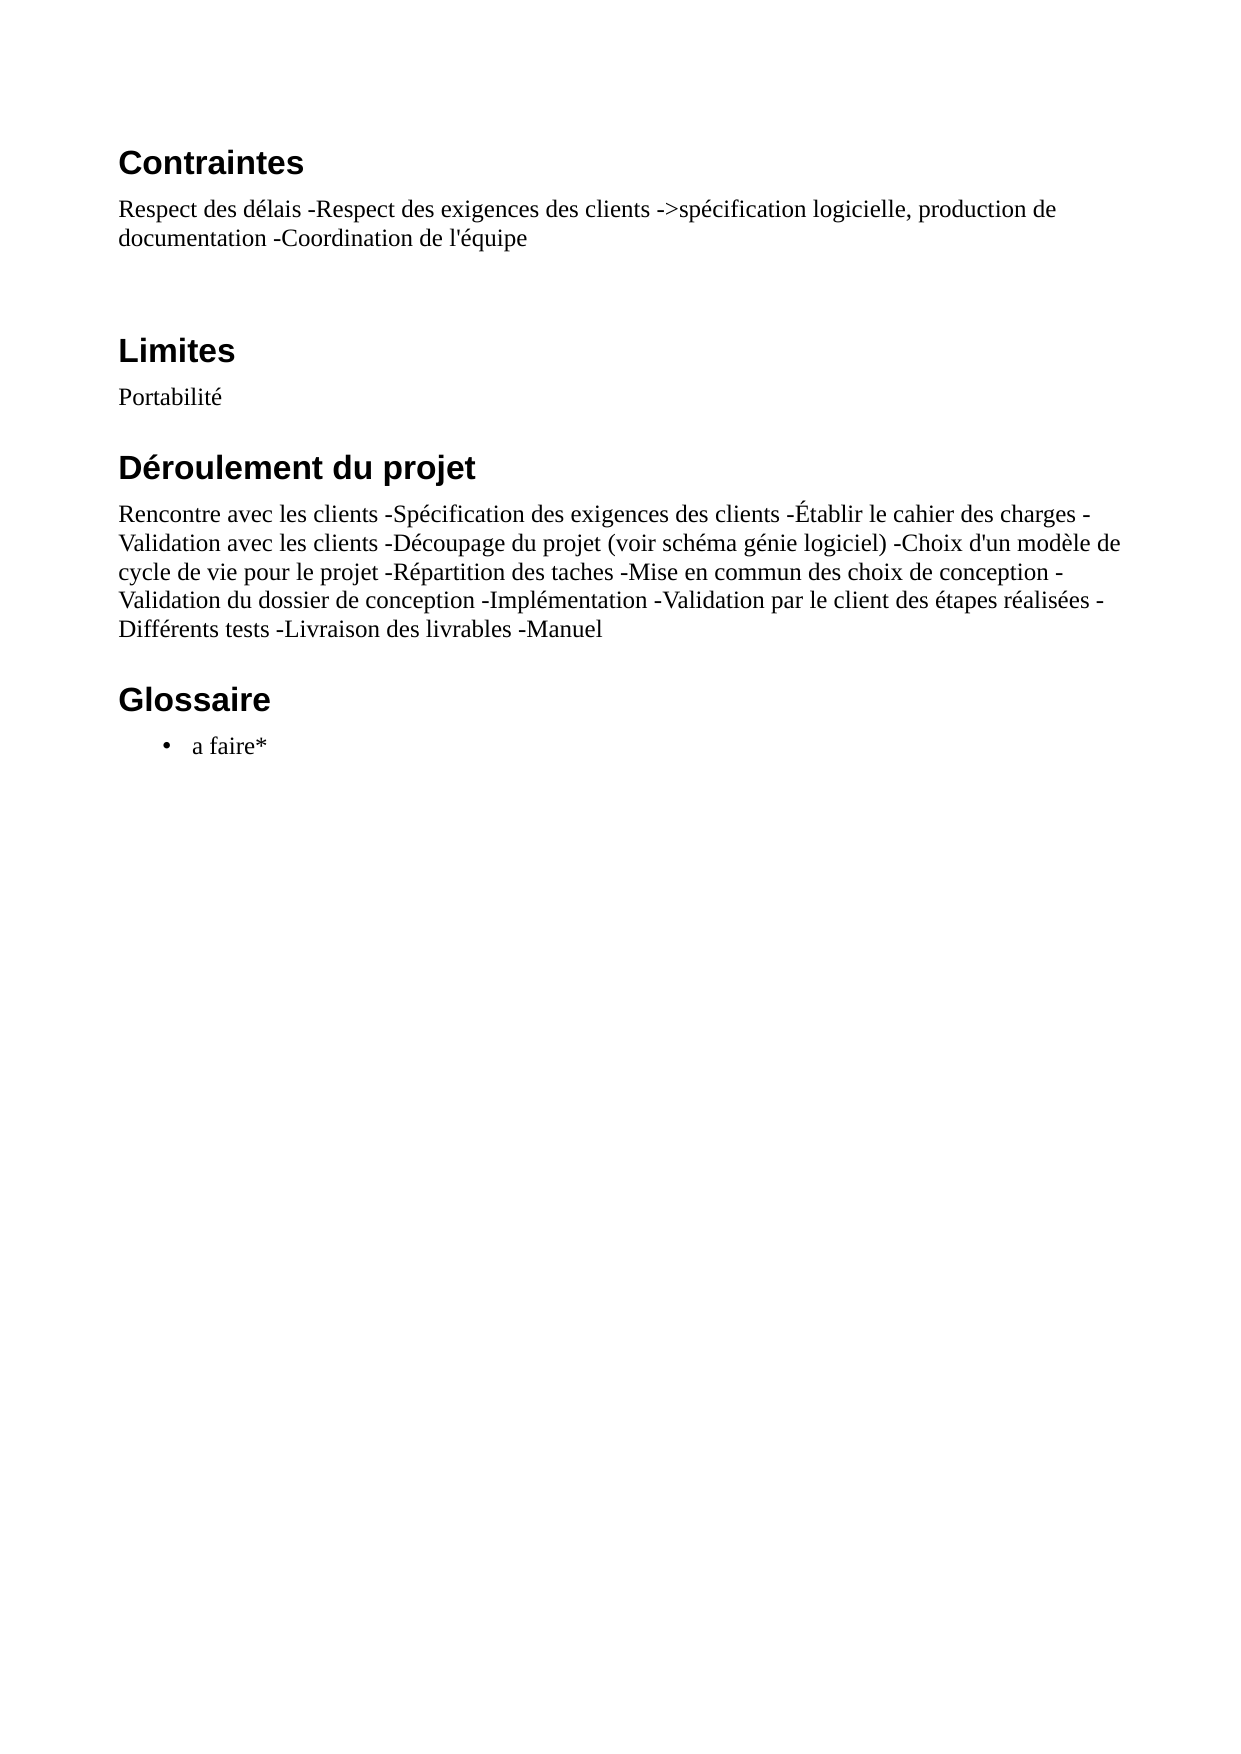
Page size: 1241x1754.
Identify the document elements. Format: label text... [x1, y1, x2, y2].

text Rencontre avec les clients -Spécification des exigences des clients -Établir le cahier des charges -Validation avec les clients -Découpage du projet (voir schéma génie logiciel) -Choix d'un modèle de cycle de vie pour le projet -Répartition des taches -Mise en commun des choix de conception -Validation du dossier de conception -Implémentation -Validation par le client des étapes réalisées -Différents tests -Livraison des livrables -Manuel [118, 499, 1122, 643]
text Portabilité [118, 382, 1122, 410]
list a faire* [162, 731, 1122, 760]
subtitle Contraintes [118, 143, 1122, 182]
text Respect des délais -Respect des exigences des clients ->spécification logicielle, production de documentation -Coordination de l'équipe [118, 194, 1122, 252]
subtitle Glossaire [118, 680, 1122, 719]
subtitle Déroulement du projet [118, 448, 1122, 487]
subtitle Limites [118, 331, 1122, 369]
